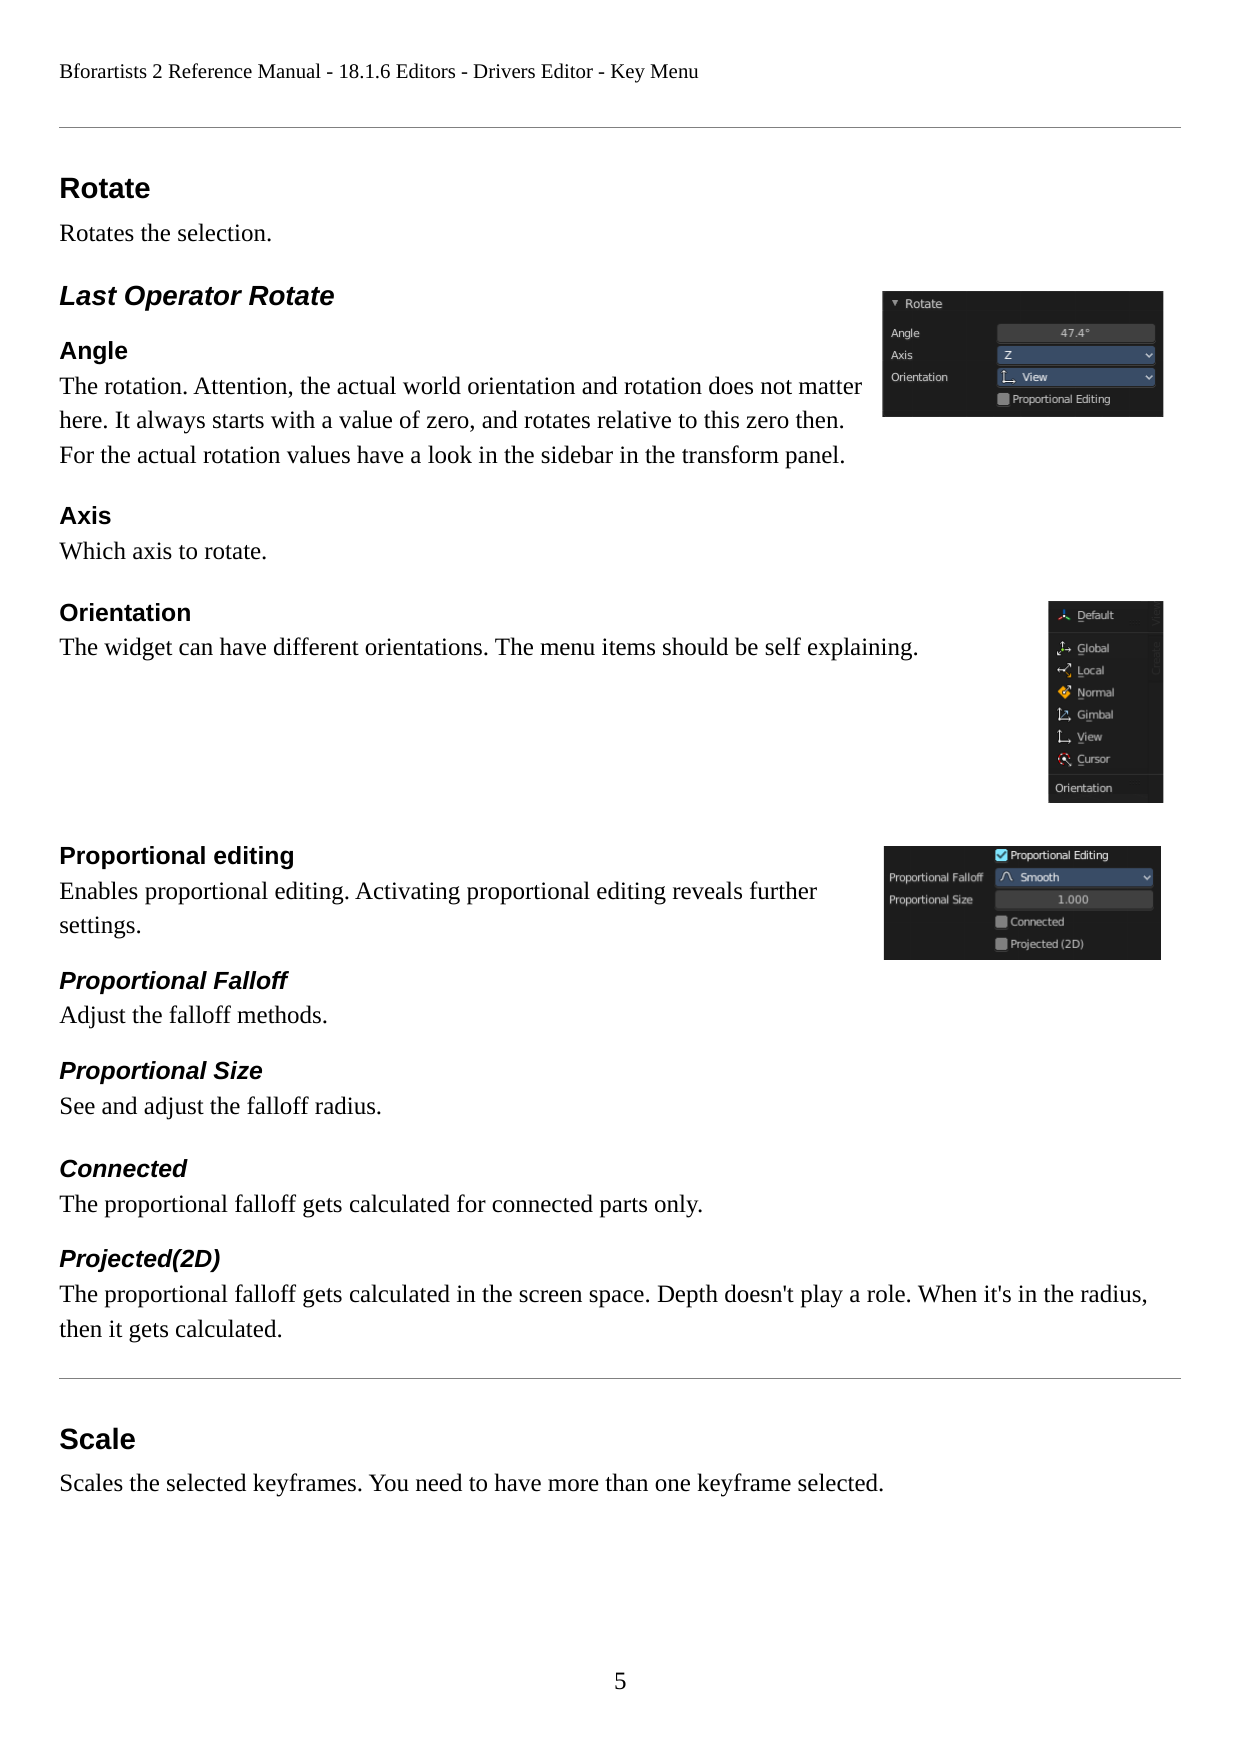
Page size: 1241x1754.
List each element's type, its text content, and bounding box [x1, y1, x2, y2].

text The proportional falloff gets calculated for connected parts only. [59, 1189, 1181, 1218]
subtitle Proportional editing [59, 841, 1181, 870]
picture [882, 291, 1164, 417]
text The widget can have different orientations. The menu items should be self explaining. [59, 632, 1048, 661]
subtitle Rotate [59, 171, 1181, 205]
subtitle Projected(2D) [59, 1244, 1181, 1273]
subtitle Last Operator Rotate [59, 279, 1181, 311]
subtitle Scale [59, 1422, 1181, 1455]
text Which axis to rotate. [59, 536, 1181, 565]
text Scales the selected keyframes. You need to have more than one keyframe selected. [59, 1468, 1181, 1497]
subtitle Proportional Size [59, 1056, 1181, 1084]
subtitle [1164, 336, 1181, 364]
picture [1048, 601, 1164, 803]
text Adjust the falloff methods. [59, 1001, 1181, 1029]
text The rotation. Attention, the actual world orientation and rotation does not matter here. It always starts with a value of zero, and rotates relative to this zero then. For the actual rotation values have a look in the sidebar in the transform panel. [59, 371, 1181, 468]
subtitle Connected [59, 1154, 1181, 1183]
text See and adjust the falloff radius. [59, 1091, 1181, 1119]
subtitle Axis [59, 501, 1181, 530]
subtitle Angle [59, 336, 882, 364]
text The proportional falloff gets calculated in the screen space. Depth doesn't play a role. When it's in the radius, then it gets calculated. [59, 1279, 1181, 1343]
subtitle Orientation [59, 598, 1181, 626]
subtitle Proportional Falloff [59, 966, 1181, 994]
text Rotates the selection. [59, 218, 1181, 246]
picture [883, 846, 1161, 960]
text Enables proportional editing. Activating proportional editing reveals further settings. [59, 876, 883, 939]
